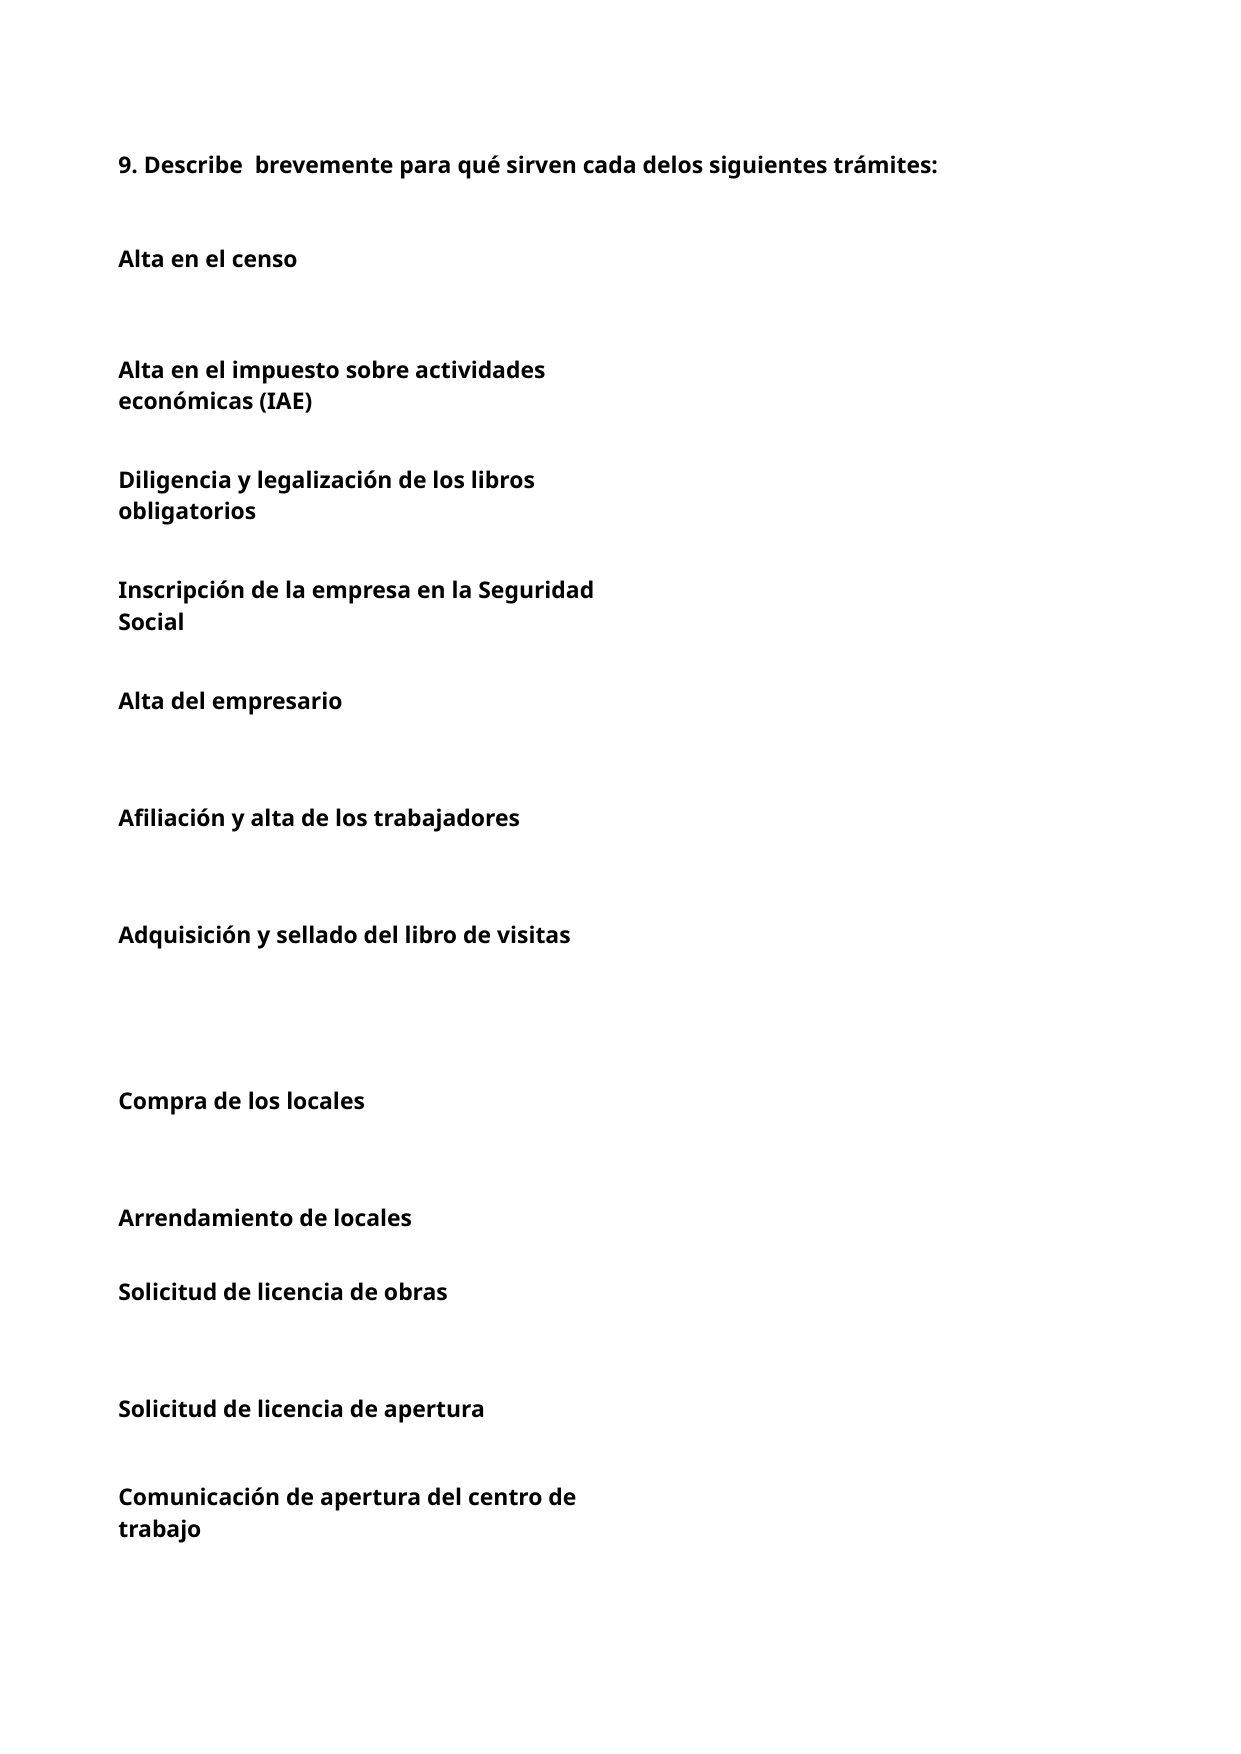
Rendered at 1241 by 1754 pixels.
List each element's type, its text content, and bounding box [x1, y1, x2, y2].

table_cell [620, 574, 1134, 685]
table_cell [620, 1276, 1134, 1393]
table_cell [620, 1393, 1134, 1481]
table_cell Alta en el impuesto sobre actividades económicas (IAE) [107, 354, 620, 464]
table_cell Adquisición y sellado del libro de visitas [107, 919, 620, 1085]
table_cell Afiliación y alta de los trabajadores [107, 802, 620, 919]
table_cell Compra de los locales [107, 1085, 620, 1174]
table_cell Solicitud de licencia de apertura [107, 1393, 620, 1481]
table_cell Solicitud de licencia de obras [107, 1276, 620, 1393]
table_cell Alta del empresario [107, 685, 620, 802]
table_header Alta en el censo [107, 243, 620, 353]
table_cell [620, 354, 1134, 464]
table_header [620, 243, 1134, 353]
table_cell [620, 1481, 1134, 1613]
table_cell Diligencia y legalización de los libros obligatorios [107, 464, 620, 574]
table_cell [620, 919, 1134, 1085]
table_cell [620, 1085, 1134, 1174]
table_header Arrendamiento de locales [107, 1202, 620, 1276]
table_cell Inscripción de la empresa en la Seguridad Social [107, 574, 620, 685]
table_header [620, 1202, 1134, 1276]
table_cell Comunicación de apertura del centro de trabajo [107, 1481, 620, 1613]
table_cell [620, 685, 1134, 802]
text 9. Describe brevemente para qué sirven cada delos siguientes trámites: [118, 149, 1122, 181]
table_cell [620, 802, 1134, 919]
table_cell [620, 464, 1134, 574]
